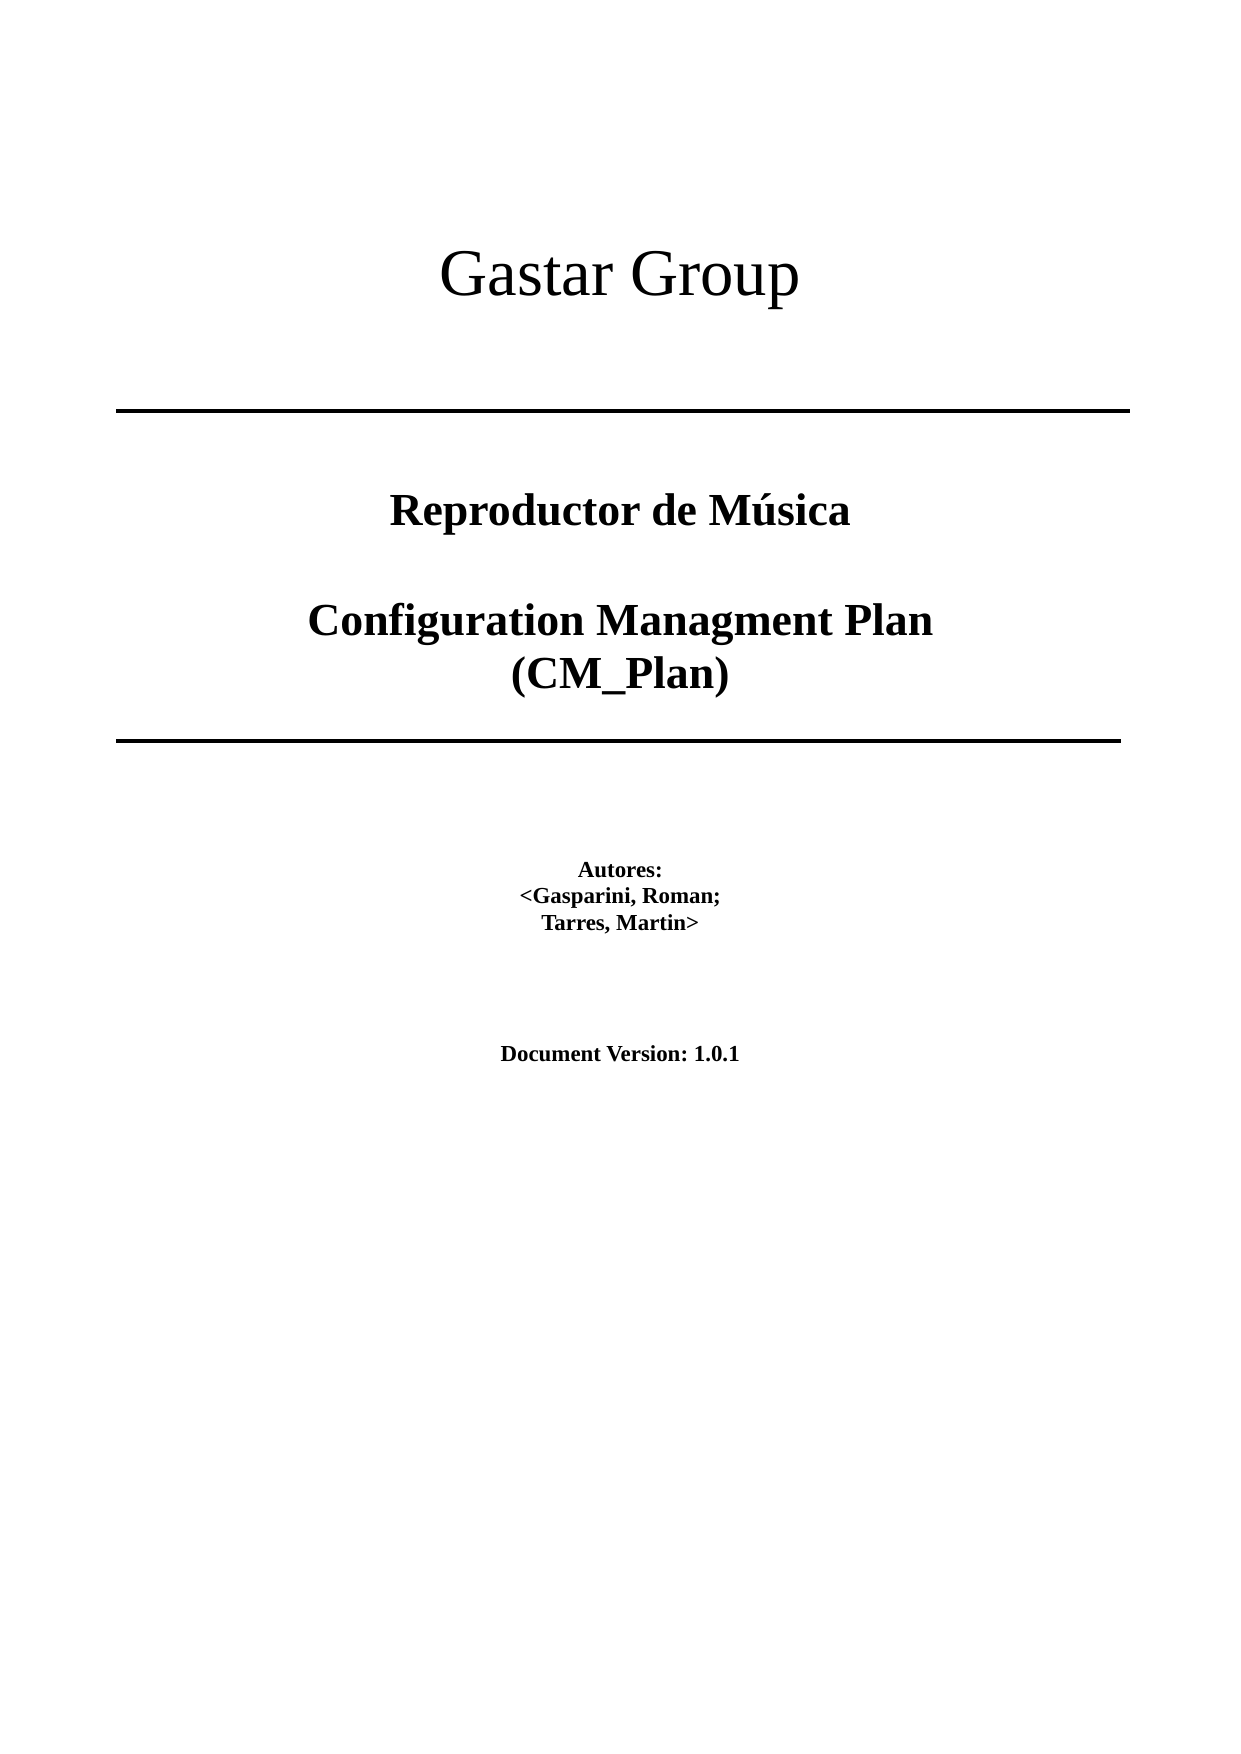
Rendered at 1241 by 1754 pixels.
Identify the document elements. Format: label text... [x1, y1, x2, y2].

text Tarres, Martin> [118, 909, 1122, 935]
text <Gasparini, Roman; [118, 882, 1122, 909]
text Document Version: 1.0.1 [118, 1041, 1122, 1067]
text (CM_Plan) [118, 645, 1122, 698]
text Configuration Managment Plan [118, 592, 1122, 645]
text Reproductor de Música [118, 482, 1122, 535]
text Gastar Group [118, 233, 1122, 310]
text Autores: [118, 856, 1122, 882]
